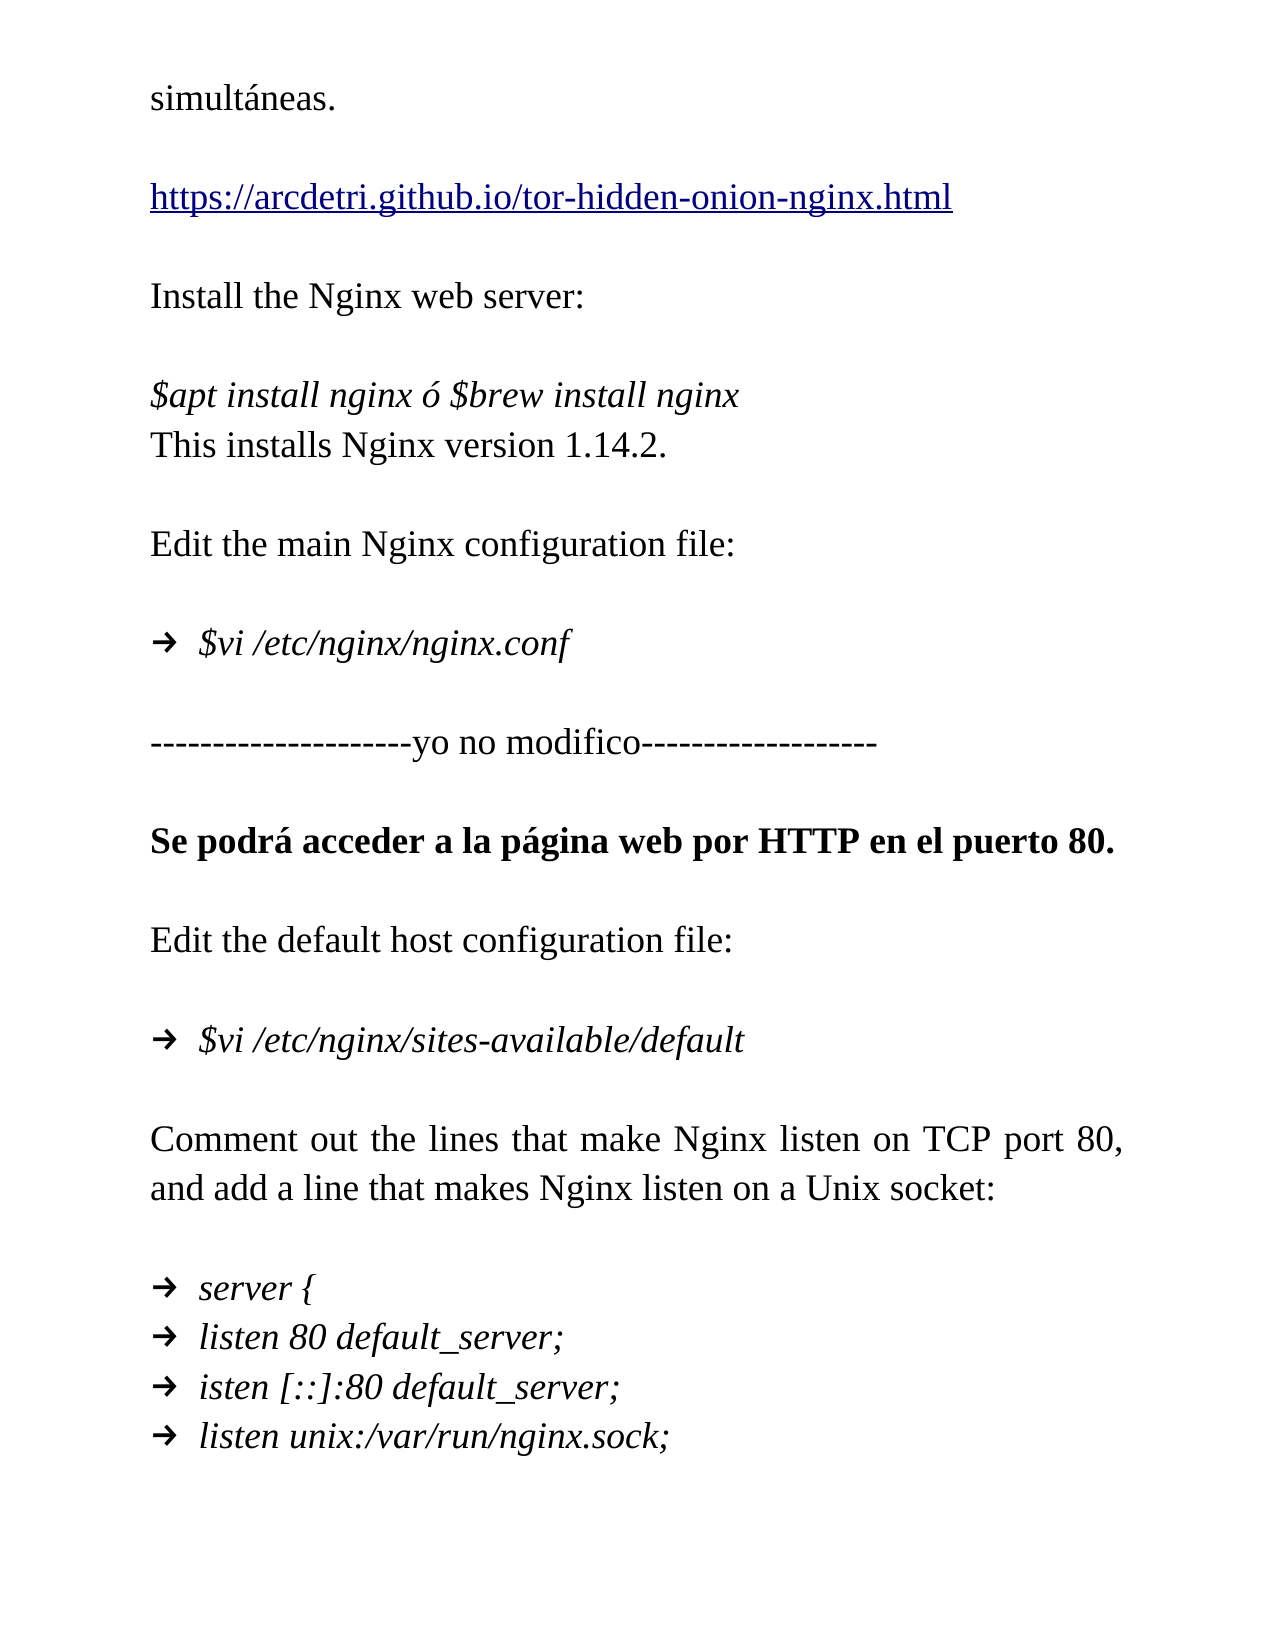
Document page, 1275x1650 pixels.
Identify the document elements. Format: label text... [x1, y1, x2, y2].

text → $vi /etc/nginx/sites-available/default [150, 1017, 1125, 1060]
text → isten [::]:80 default_server; [150, 1364, 1125, 1407]
text ---------------------yo no modifico------------------- [150, 719, 1125, 763]
text → listen 80 default_server; [150, 1314, 1125, 1358]
text This installs Nginx version 1.14.2. [150, 422, 1125, 465]
text Edit the default host configuration file: [150, 918, 1125, 961]
text Edit the main Nginx configuration file: [150, 521, 1125, 564]
text → $vi /etc/nginx/nginx.conf [150, 620, 1125, 663]
text → listen unix:/var/run/nginx.sock; [150, 1414, 1125, 1457]
text https://arcdetri.github.io/tor-hidden-onion-nginx.html [150, 174, 1125, 217]
text → server { [150, 1265, 1125, 1308]
text $apt install nginx ó $brew install nginx [150, 372, 1125, 416]
text Se podrá acceder a la página web por HTTP en el puerto 80. [150, 819, 1125, 862]
text Comment out the lines that make Nginx listen on TCP port 80, and add a line that makes Nginx listen on a Unix socket: [150, 1116, 1125, 1209]
text simultáneas. [150, 75, 1125, 118]
text Install the Nginx web server: [150, 273, 1125, 316]
